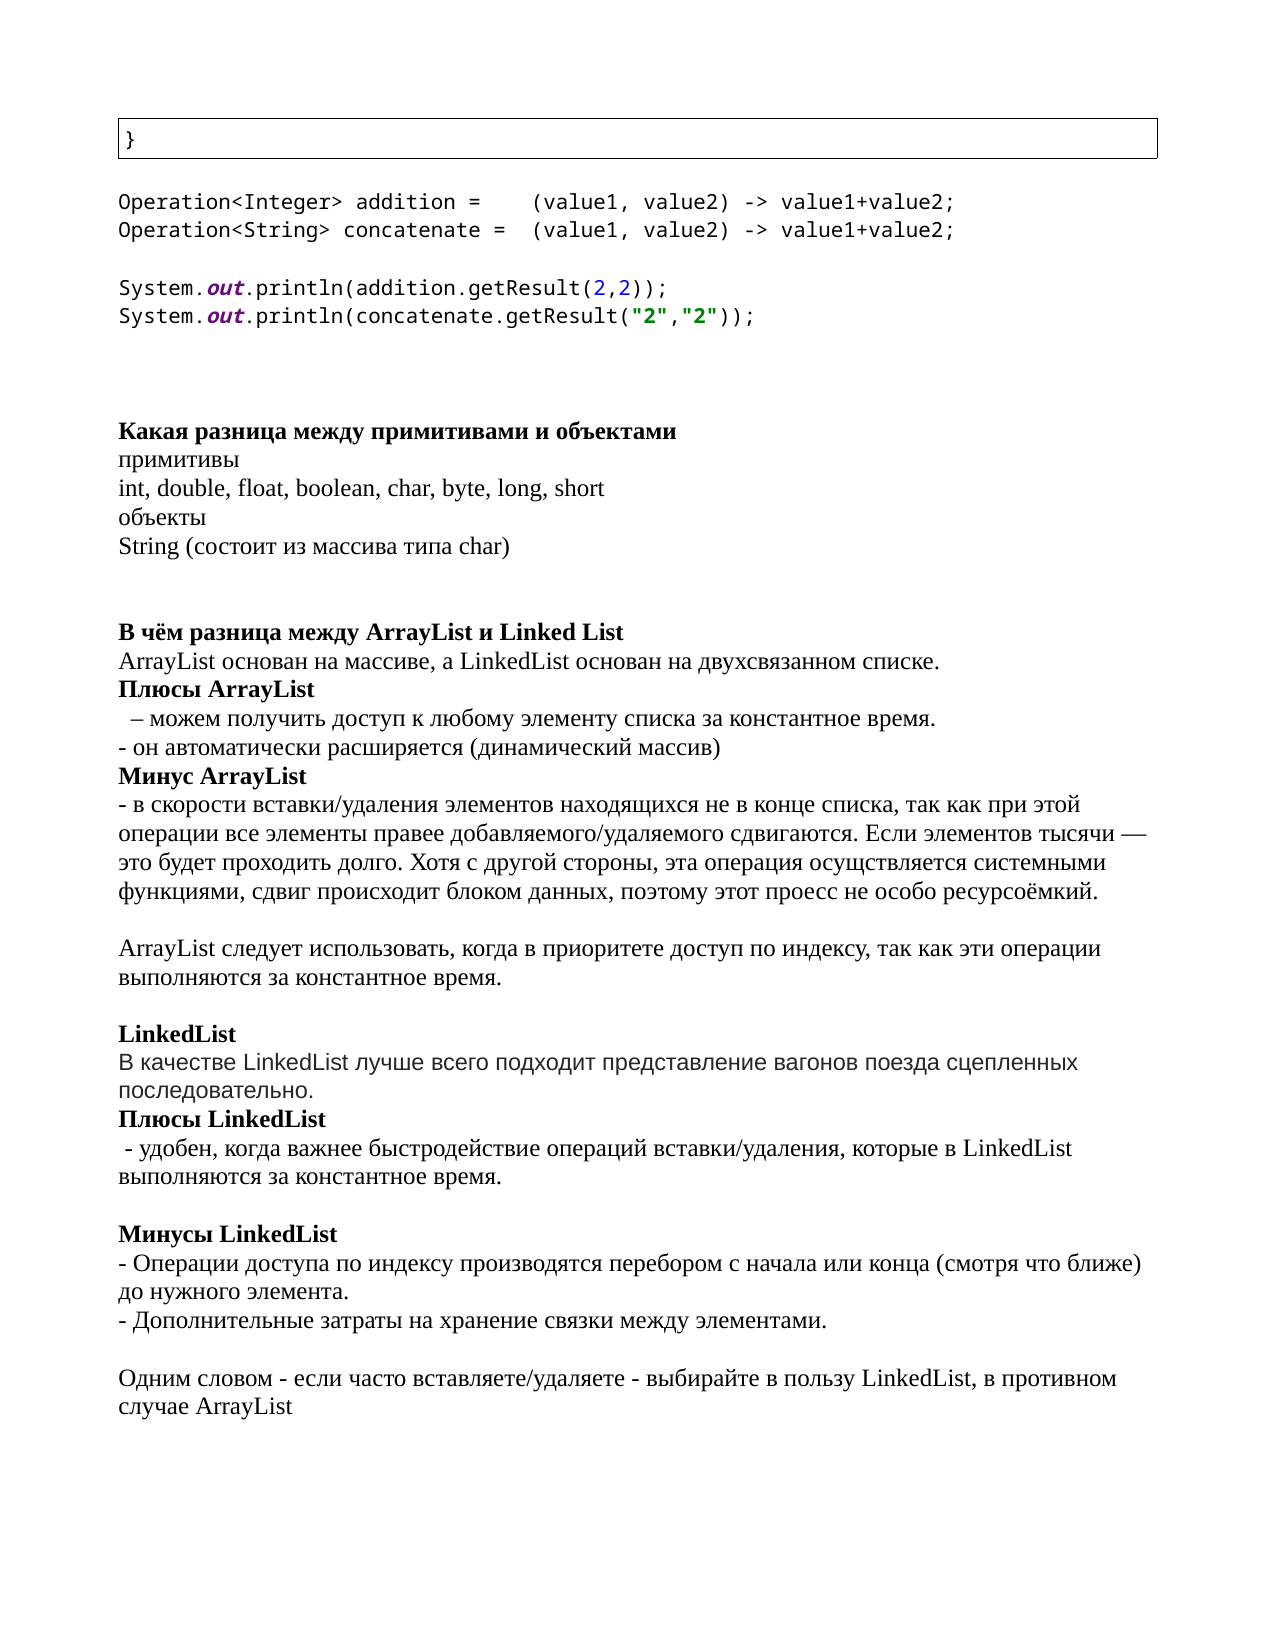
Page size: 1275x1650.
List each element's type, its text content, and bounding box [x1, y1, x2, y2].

table_header } [119, 119, 1157, 158]
text – можем получить доступ к любому элементу списка за константное время. [118, 703, 1157, 732]
text Какая разница между примитивами и объектами [118, 416, 1157, 444]
text Минус ArrayList - в скорости вставки/удаления элементов находящихся не в конце списка, так как при этой операции все элементы правее добавляемого/удаляемого сдвигаются. Если элементов тысячи — это будет проходить долго. Хотя с другой стороны, эта операция осущствляется системными функциями, сдвиг происходит блоком данных, поэтому этот проесс не особо ресурсоёмкий. [118, 761, 1157, 904]
text String (состоит из массива типа char) [118, 531, 1157, 559]
text - Дополнительные затраты на хранение связки между элементами. [118, 1305, 1157, 1334]
text - он автоматически расширяется (динамический массив) [118, 732, 1157, 761]
text Плюсы ArrayList [118, 674, 1157, 703]
text В качестве LinkedList лучше всего подходит представление вагонов поезда сцепленных последовательно. Плюсы LinkedList - удобен, когда важнее быстродействие операций вставки/удаления, которые в LinkedList выполняются за константное время. [118, 1048, 1157, 1190]
text LinkedList [118, 1019, 1157, 1048]
text ArrayList следует использовать, когда в приоритете доступ по индексу, так как эти операции выполняются за константное время. [118, 933, 1157, 991]
text В чём разница между ArrayList и Linked List [118, 617, 1157, 646]
text int, double, float, boolean, char, byte, long, short [118, 473, 1157, 502]
text ArrayList основан на массиве, а LinkedList основан на двухсвязанном списке. [118, 646, 1157, 674]
text примитивы [118, 444, 1157, 473]
text Одним словом - если часто вставляете/удаляете - выбирайте в пользу LinkedList, в противном случае ArrayList [118, 1363, 1157, 1420]
text - Операции доступа по индексу производятся перебором с начала или конца (смотря что ближе) до нужного элемента. [118, 1248, 1157, 1305]
text объекты [118, 502, 1157, 531]
text Минусы LinkedList [118, 1219, 1157, 1248]
text System.out.println(addition.getResult(2,2)); System.out.println(concatenate.getResult("2","2")); [118, 244, 1157, 358]
text Operation<Integer> addition = (value1, value2) -> value1+value2; Operation<String> concatenate = (value1, value2) -> value1+value2; [118, 159, 1157, 244]
